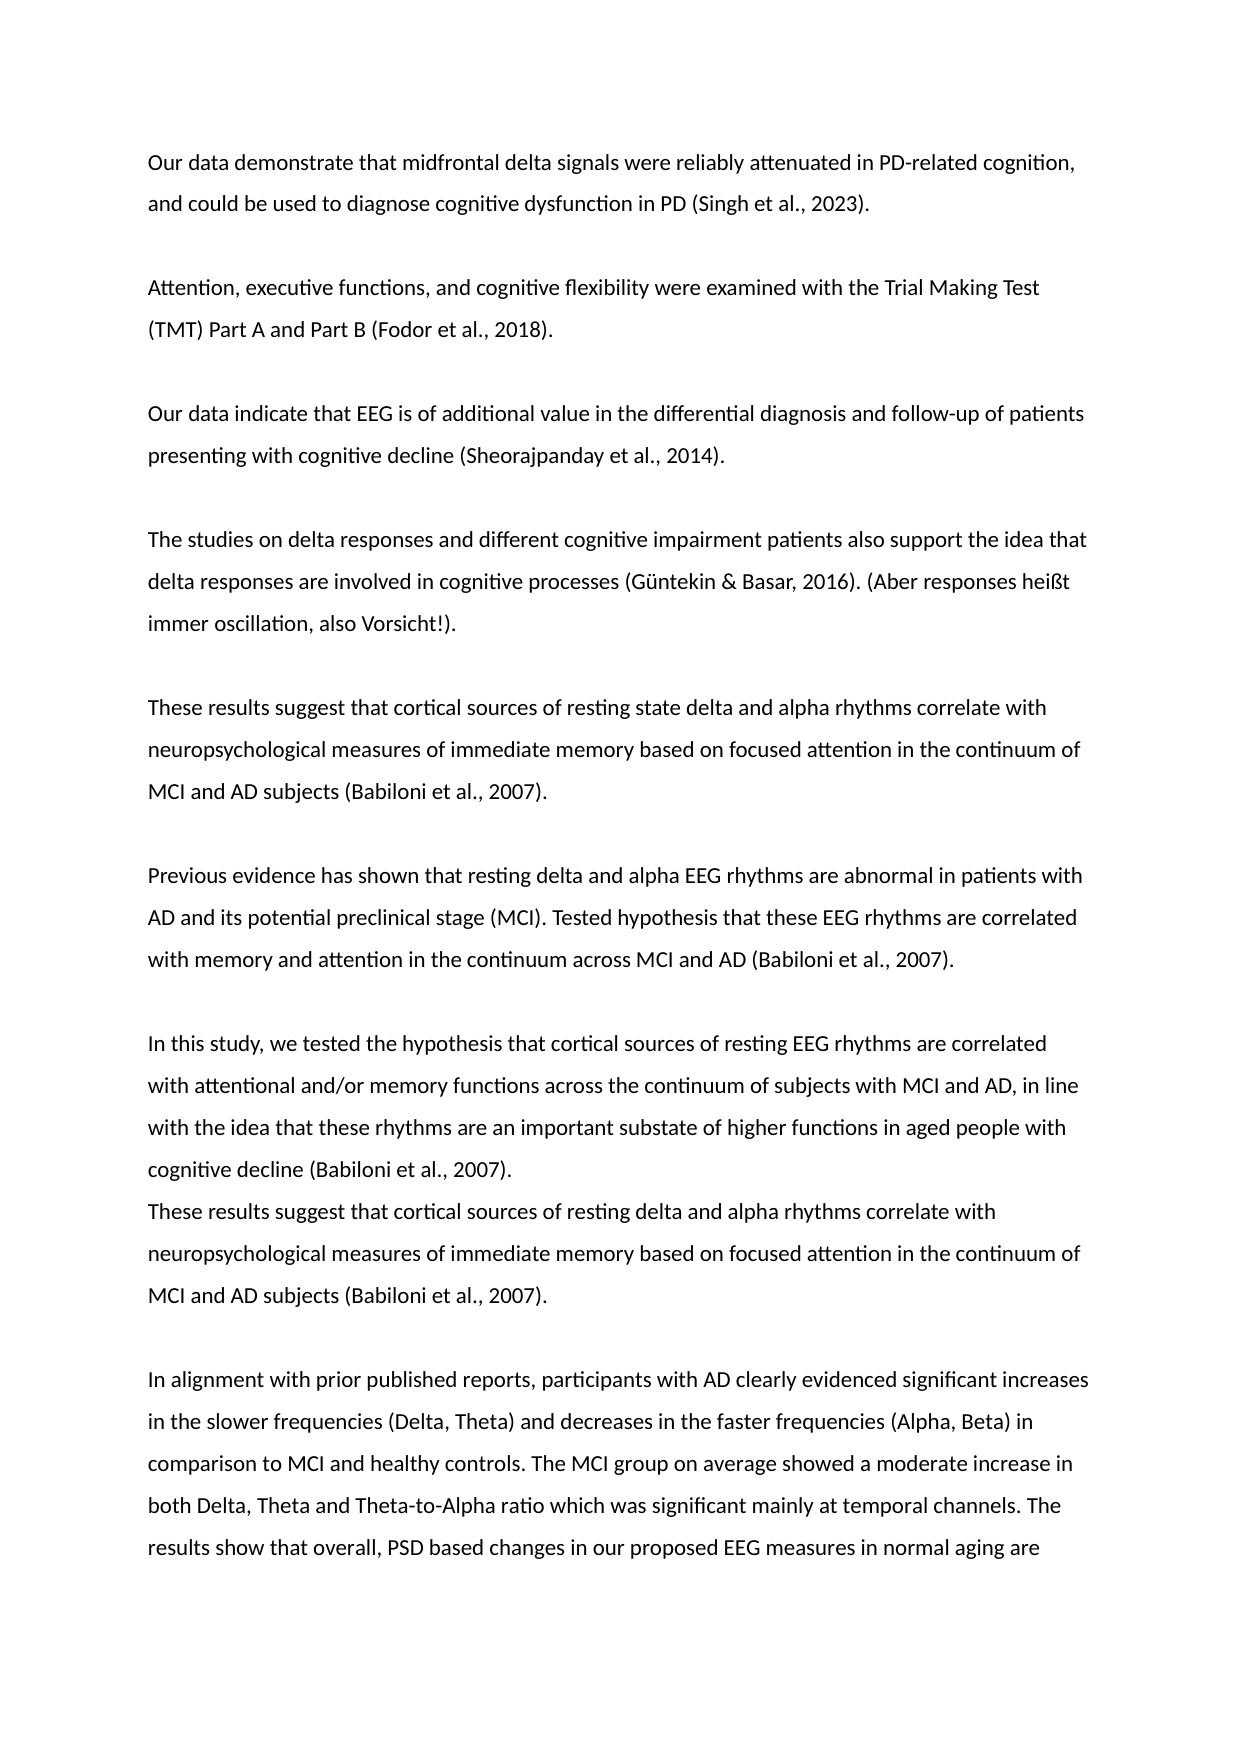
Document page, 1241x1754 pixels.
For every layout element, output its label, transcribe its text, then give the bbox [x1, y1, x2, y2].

text In alignment with prior published reports, participants with AD clearly evidenced significant increases in the slower frequencies (Delta, Theta) and decreases in the faster frequencies (Alpha, Beta) in comparison to MCI and healthy controls. The MCI group on average showed a moderate increase in both Delta, Theta and Theta-to-Alpha ratio which was significant mainly at temporal channels. The results show that overall, PSD based changes in our proposed EEG measures in normal aging are [148, 1365, 1093, 1561]
text Our data demonstrate that midfrontal delta signals were reliably attenuated in PD-related cognition, and could be used to diagnose cognitive dysfunction in PD (Singh et al., 2023). [148, 148, 1093, 218]
text Our data indicate that EEG is of additional value in the differential diagnosis and follow-up of patients presenting with cognitive decline (Sheorajpanday et al., 2014). [148, 399, 1093, 469]
text Attention, executive functions, and cognitive flexibility were examined with the Trial Making Test (TMT) Part A and Part B (Fodor et al., 2018). [148, 273, 1093, 343]
text These results suggest that cortical sources of resting state delta and alpha rhythms correlate with neuropsychological measures of immediate memory based on focused attention in the continuum of MCI and AD subjects (Babiloni et al., 2007). [148, 693, 1093, 805]
text The studies on delta responses and different cognitive impairment patients also support the idea that delta responses are involved in cognitive processes (Güntekin & Basar, 2016). (Aber responses heißt immer oscillation, also Vorsicht!). [148, 525, 1093, 637]
text In this study, we tested the hypothesis that cortical sources of resting EEG rhythms are correlated with attentional and/or memory functions across the continuum of subjects with MCI and AD, in line with the idea that these rhythms are an important substate of higher functions in aged people with cognitive decline (Babiloni et al., 2007). [148, 1029, 1093, 1183]
text These results suggest that cortical sources of resting delta and alpha rhythms correlate with neuropsychological measures of immediate memory based on focused attention in the continuum of MCI and AD subjects (Babiloni et al., 2007). [148, 1197, 1093, 1309]
text Previous evidence has shown that resting delta and alpha EEG rhythms are abnormal in patients with AD and its potential preclinical stage (MCI). Tested hypothesis that these EEG rhythms are correlated with memory and attention in the continuum across MCI and AD (Babiloni et al., 2007). [148, 861, 1093, 973]
